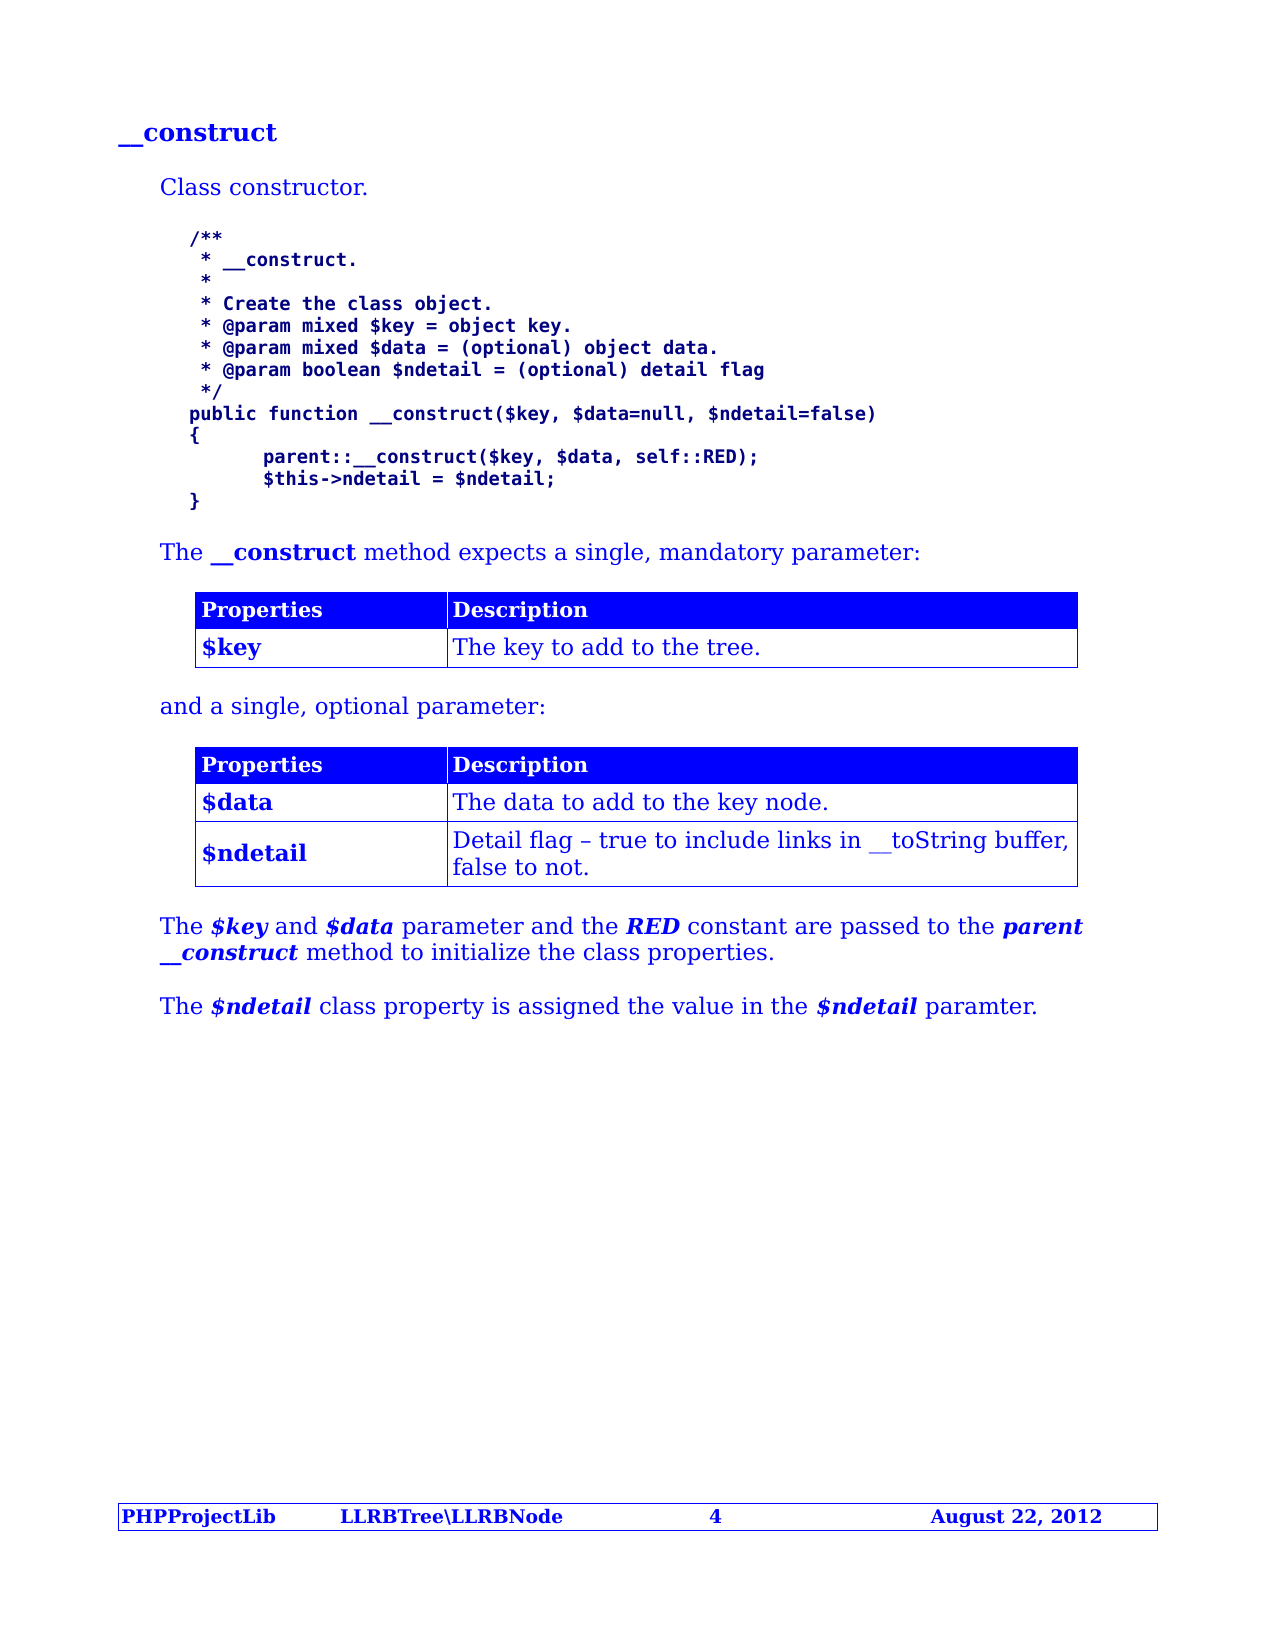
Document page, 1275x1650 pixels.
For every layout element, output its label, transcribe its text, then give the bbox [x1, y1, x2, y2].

table_cell $ndetail [196, 822, 447, 886]
table_header Properties [196, 748, 447, 783]
title __construct [118, 118, 1157, 147]
table_cell $key [196, 629, 447, 667]
list * @param mixed $key = object key. [189, 315, 1157, 337]
list * @param boolean $ndetail = (optional) detail flag [189, 359, 1157, 381]
table_cell $data [196, 784, 447, 821]
list /** [189, 227, 1157, 249]
list * Create the class object. [189, 293, 1157, 315]
text and a single, optional parameter: [159, 693, 1157, 720]
text The $ndetail class property is assigned the value in the $ndetail paramter. [159, 993, 1157, 1019]
list */ [189, 381, 1157, 402]
list public function __construct($key, $data=null, $ndetail=false) [189, 402, 1157, 424]
text The __construct method expects a single, mandatory parameter: [159, 538, 1157, 566]
list $this->ndetail = $ndetail; [189, 468, 1157, 490]
list * __construct. [189, 249, 1157, 271]
table_header Properties [196, 593, 447, 628]
table_cell Detail flag – true to include links in __toString buffer, false to not. [448, 822, 1077, 886]
list * @param mixed $data = (optional) object data. [189, 337, 1157, 359]
list { [189, 424, 1157, 446]
table_cell The key to add to the tree. [448, 629, 1077, 667]
table_header Description [448, 593, 1077, 628]
list parent::__construct($key, $data, self::RED); [189, 446, 1157, 468]
table_cell The data to add to the key node. [448, 784, 1077, 821]
text The $key and $data parameter and the RED constant are passed to the parent __construct method to initialize the class properties. [159, 913, 1157, 966]
list * [189, 271, 1157, 293]
list } [189, 490, 1157, 512]
text Class constructor. [159, 174, 1157, 201]
table_header Description [448, 748, 1077, 783]
